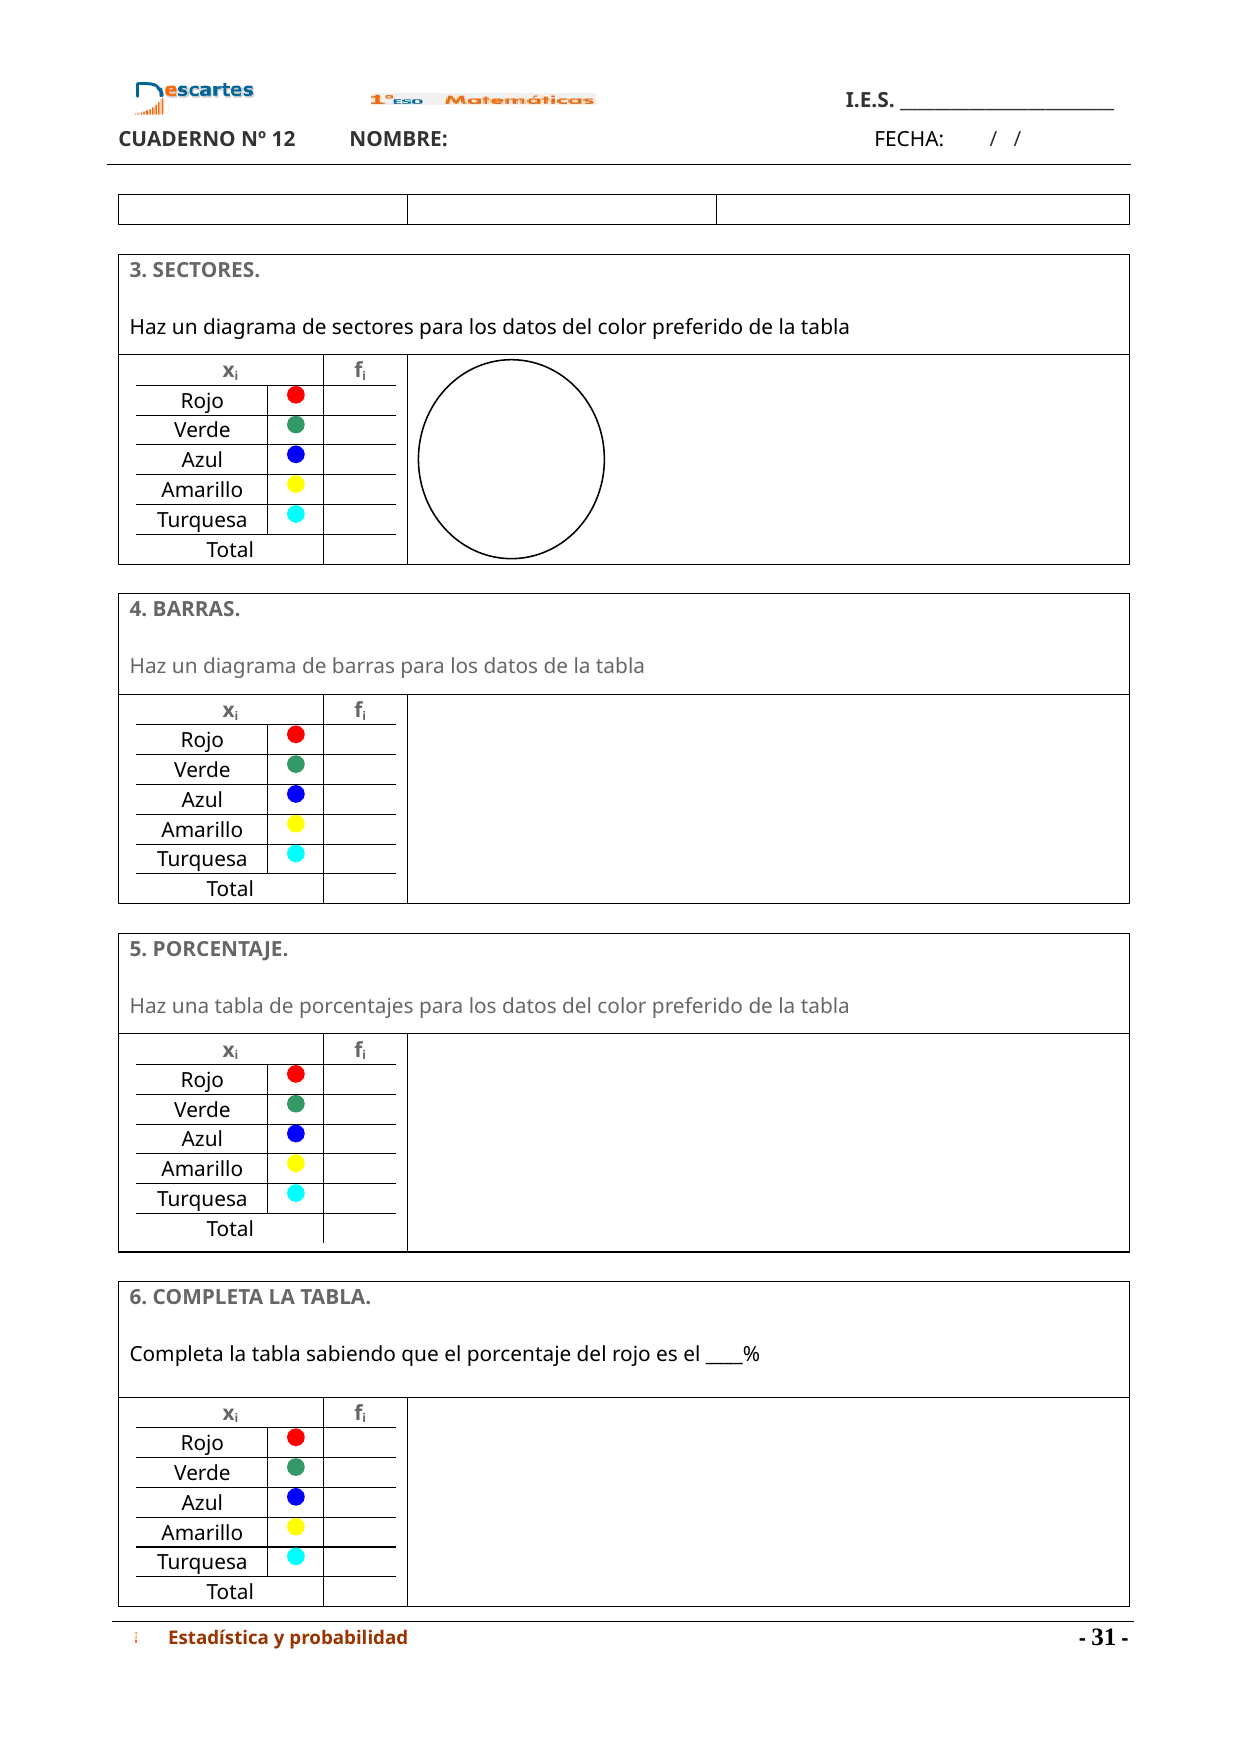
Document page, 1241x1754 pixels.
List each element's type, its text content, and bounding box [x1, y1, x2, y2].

table_cell Total [136, 1577, 323, 1606]
table_cell [717, 195, 807, 224]
table_cell [324, 1184, 396, 1213]
table_header fi [324, 355, 396, 385]
table_header xi [136, 355, 323, 385]
picture [134, 82, 257, 115]
table_cell [324, 815, 396, 843]
table_cell [268, 815, 323, 843]
table_cell [623, 195, 716, 224]
table_cell Azul [136, 445, 267, 474]
table_cell [268, 416, 323, 444]
table_cell Total [136, 535, 323, 563]
table_cell [324, 1428, 396, 1457]
table_cell [118, 1253, 1129, 1281]
table_cell [324, 1154, 396, 1183]
table_cell [268, 386, 323, 414]
table_cell [268, 1125, 323, 1153]
table_cell [118, 565, 1129, 593]
table_cell [324, 1577, 396, 1606]
table_cell Amarillo [136, 475, 267, 504]
table_cell [324, 785, 396, 814]
table_cell [324, 1458, 396, 1487]
table_cell [324, 1125, 396, 1153]
table_cell [119, 695, 267, 903]
table_cell Turquesa [136, 1548, 267, 1576]
table_cell 6. COMPLETA LA TABLA. Completa la tabla sabiendo que el porcentaje del rojo es el ____% [119, 1282, 1129, 1397]
table_cell [324, 1518, 396, 1546]
table_cell [324, 386, 396, 414]
table_cell [324, 845, 396, 873]
table_cell [324, 505, 396, 534]
table_header fi [324, 695, 396, 724]
table_cell Rojo [136, 725, 267, 754]
table_cell [324, 535, 396, 563]
table_cell [268, 1548, 323, 1576]
table_cell 4. BARRAS. Haz un diagrama de barras para los datos de la tabla [119, 594, 1129, 694]
table_cell Verde [136, 755, 267, 784]
table_cell Verde [136, 416, 267, 444]
table_cell [324, 475, 396, 504]
table_cell [268, 475, 323, 504]
table_cell Total [136, 1214, 323, 1243]
table_cell [268, 505, 323, 534]
table_cell [324, 416, 396, 444]
table_cell Rojo [136, 386, 267, 414]
table_cell [268, 785, 323, 814]
table_cell Total [136, 874, 323, 903]
table_cell [268, 1095, 323, 1123]
table_cell [268, 1184, 323, 1213]
table_cell [324, 1214, 396, 1243]
table_cell [268, 845, 323, 873]
table_header xi [136, 1034, 323, 1064]
table_cell [324, 1065, 396, 1094]
picture [371, 93, 599, 105]
table_cell [408, 1034, 1129, 1251]
table_cell 5. PORCENTAJE. Haz una tabla de porcentajes para los datos del color preferido de la tabla [119, 934, 1129, 1033]
table_cell Amarillo [136, 1154, 267, 1183]
table_cell [324, 725, 396, 754]
table_cell [807, 195, 1129, 224]
table_cell Amarillo [136, 1518, 267, 1546]
table_cell [324, 1488, 396, 1517]
picture [134, 1631, 138, 1643]
table_cell [408, 195, 623, 224]
table_cell [268, 1488, 323, 1517]
table_cell [268, 1428, 323, 1457]
table_cell [408, 355, 1129, 563]
table_cell [268, 725, 323, 754]
table_cell Amarillo [136, 815, 267, 843]
table_cell Verde [136, 1458, 267, 1487]
table_cell [119, 355, 267, 563]
table_header fi [324, 1034, 396, 1064]
table_cell [119, 1034, 407, 1251]
table_cell [268, 1065, 323, 1094]
table_cell Turquesa [136, 505, 267, 534]
table_cell [118, 904, 1129, 933]
table_cell Azul [136, 1125, 267, 1153]
table_cell [324, 695, 407, 903]
table_header xi [136, 695, 323, 724]
table_cell [119, 195, 407, 224]
table_cell [324, 755, 396, 784]
table_cell [324, 445, 396, 474]
table_cell Turquesa [136, 1184, 267, 1213]
table_cell Rojo [136, 1428, 267, 1457]
table_cell [268, 1518, 323, 1546]
table_cell Azul [136, 785, 267, 814]
table_cell [324, 1095, 396, 1123]
table_cell [408, 1398, 1129, 1606]
table_cell [268, 445, 323, 474]
table_cell [268, 755, 323, 784]
table_cell Turquesa [136, 845, 267, 873]
table_cell [268, 1458, 323, 1487]
table_cell Azul [136, 1488, 267, 1517]
table_cell [324, 355, 407, 563]
table_cell Verde [136, 1095, 267, 1123]
table_cell Rojo [136, 1065, 267, 1094]
table_cell [324, 1548, 396, 1576]
table_header fi [324, 1398, 396, 1427]
table_cell [324, 874, 396, 903]
table_header 3. SECTORES. Haz un diagrama de sectores para los datos del color preferido de la tabla [119, 255, 1129, 354]
table_cell [268, 1154, 323, 1183]
table_header xi [136, 1398, 323, 1427]
table_cell [408, 695, 1129, 903]
table_cell [396, 1398, 407, 1606]
table_cell [119, 1398, 136, 1606]
